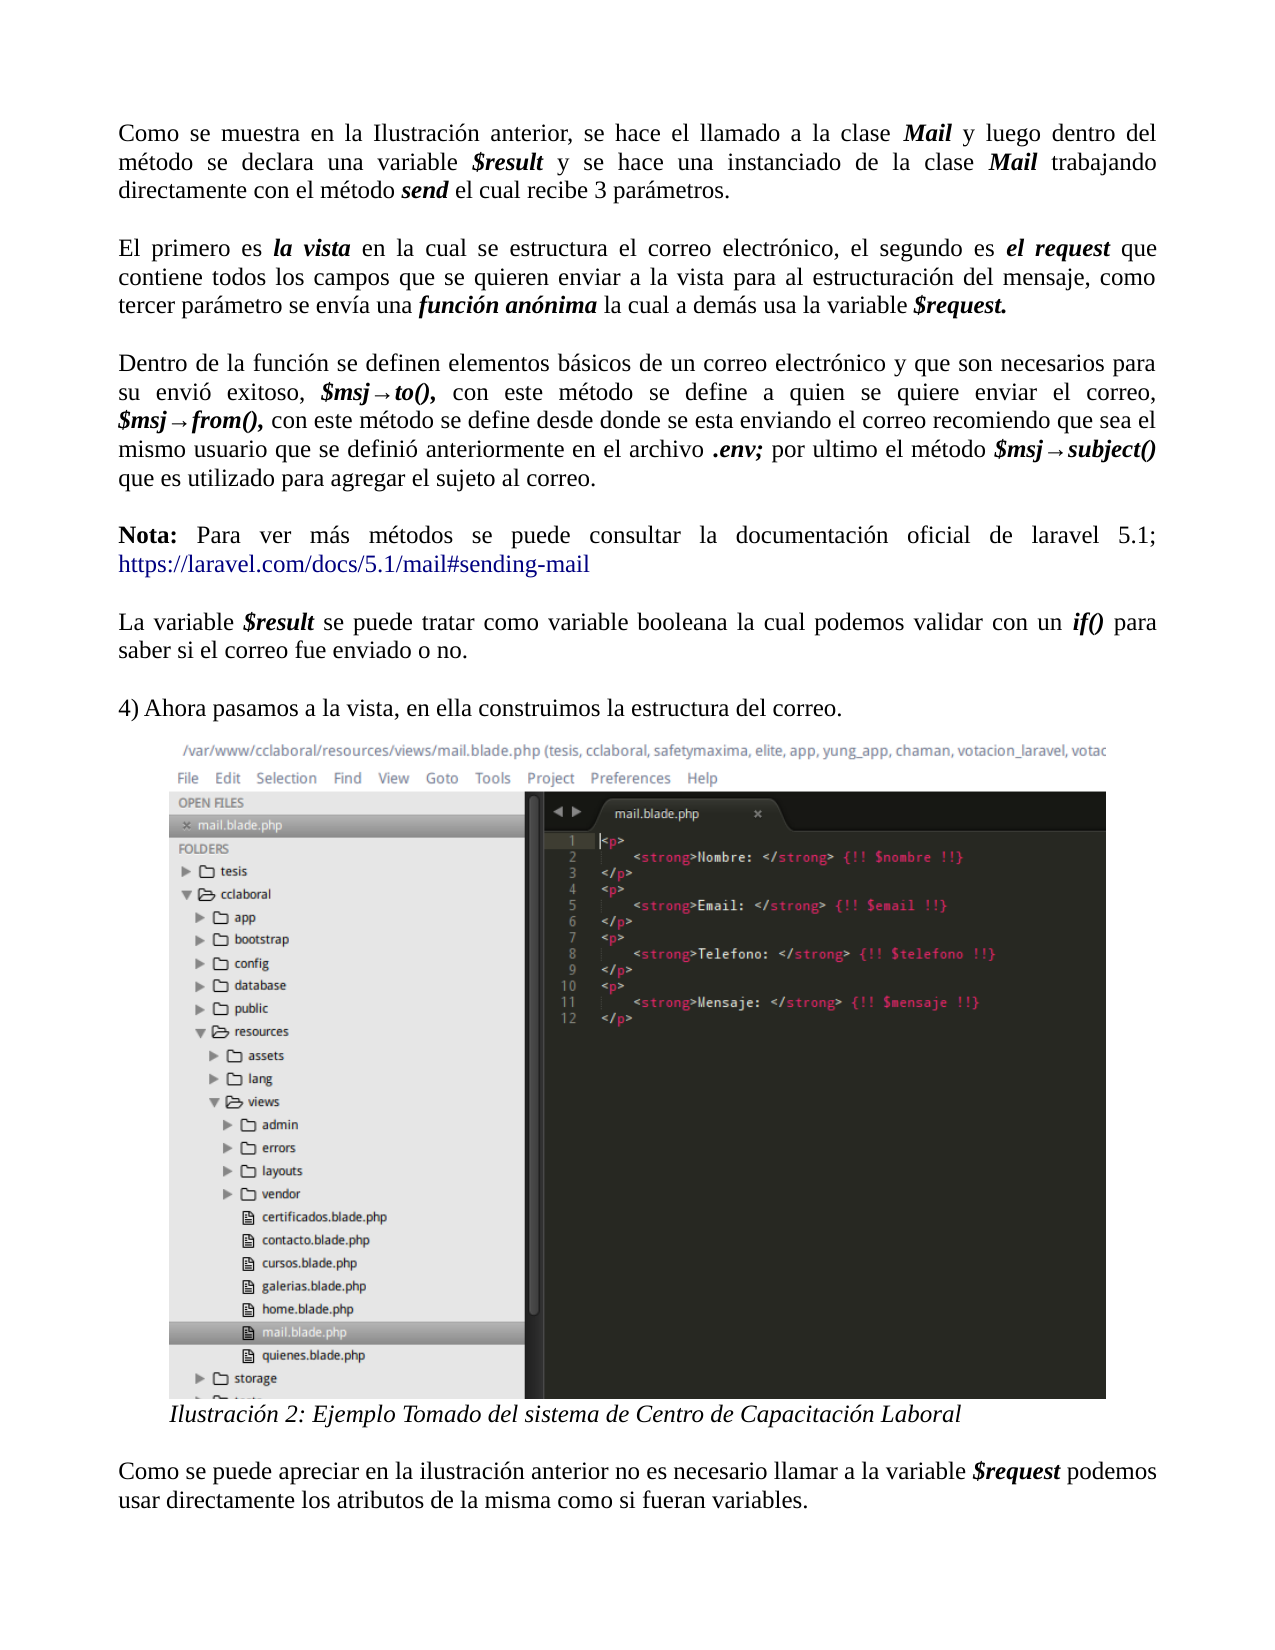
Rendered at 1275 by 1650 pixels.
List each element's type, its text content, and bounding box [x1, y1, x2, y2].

text Como se puede apreciar en la ilustración anterior no es necesario llamar a la variable $request podemos usar directamente los atributos de la misma como si fueran variables. [118, 1456, 1157, 1514]
text Como se muestra en la Ilustración anterior, se hace el llamado a la clase Mail y luego dentro del método se declara una variable $result y se hace una instanciado de la clase Mail trabajando directamente con el método send el cual recibe 3 parámetros. [118, 118, 1157, 204]
text Ilustración 2: Ejemplo Tomado del sistema de Centro de Capacitación Laboral [169, 734, 1106, 1427]
text 4) Ahora pasamos a la vista, en ella construimos la estructura del correo. [118, 693, 1157, 722]
text Nota: Para ver más métodos se puede consultar la documentación oficial de laravel 5.1; https://laravel.com/docs/5.1/mail#sending-mail [118, 521, 1157, 578]
text Dentro de la función se definen elementos básicos de un correo electrónico y que son necesarios para su envió exitoso, $msj→to(), con este método se define a quien se quiere enviar el correo, $msj→from(), con este método se define desde donde se esta enviando el correo recomiendo que sea el mismo usuario que se definió anteriormente en el archivo .env; por ultimo el método $msj→subject() que es utilizado para agregar el sujeto al correo. [118, 348, 1157, 492]
text La variable $result se puede tratar como variable booleana la cual podemos validar con un if() para saber si el correo fue enviado o no. [118, 607, 1157, 664]
text El primero es la vista en la cual se estructura el correo electrónico, el segundo es el request que contiene todos los campos que se quieren enviar a la vista para al estructuración del mensaje, como tercer parámetro se envía una función anónima la cual a demás usa la variable $request. [118, 233, 1157, 319]
